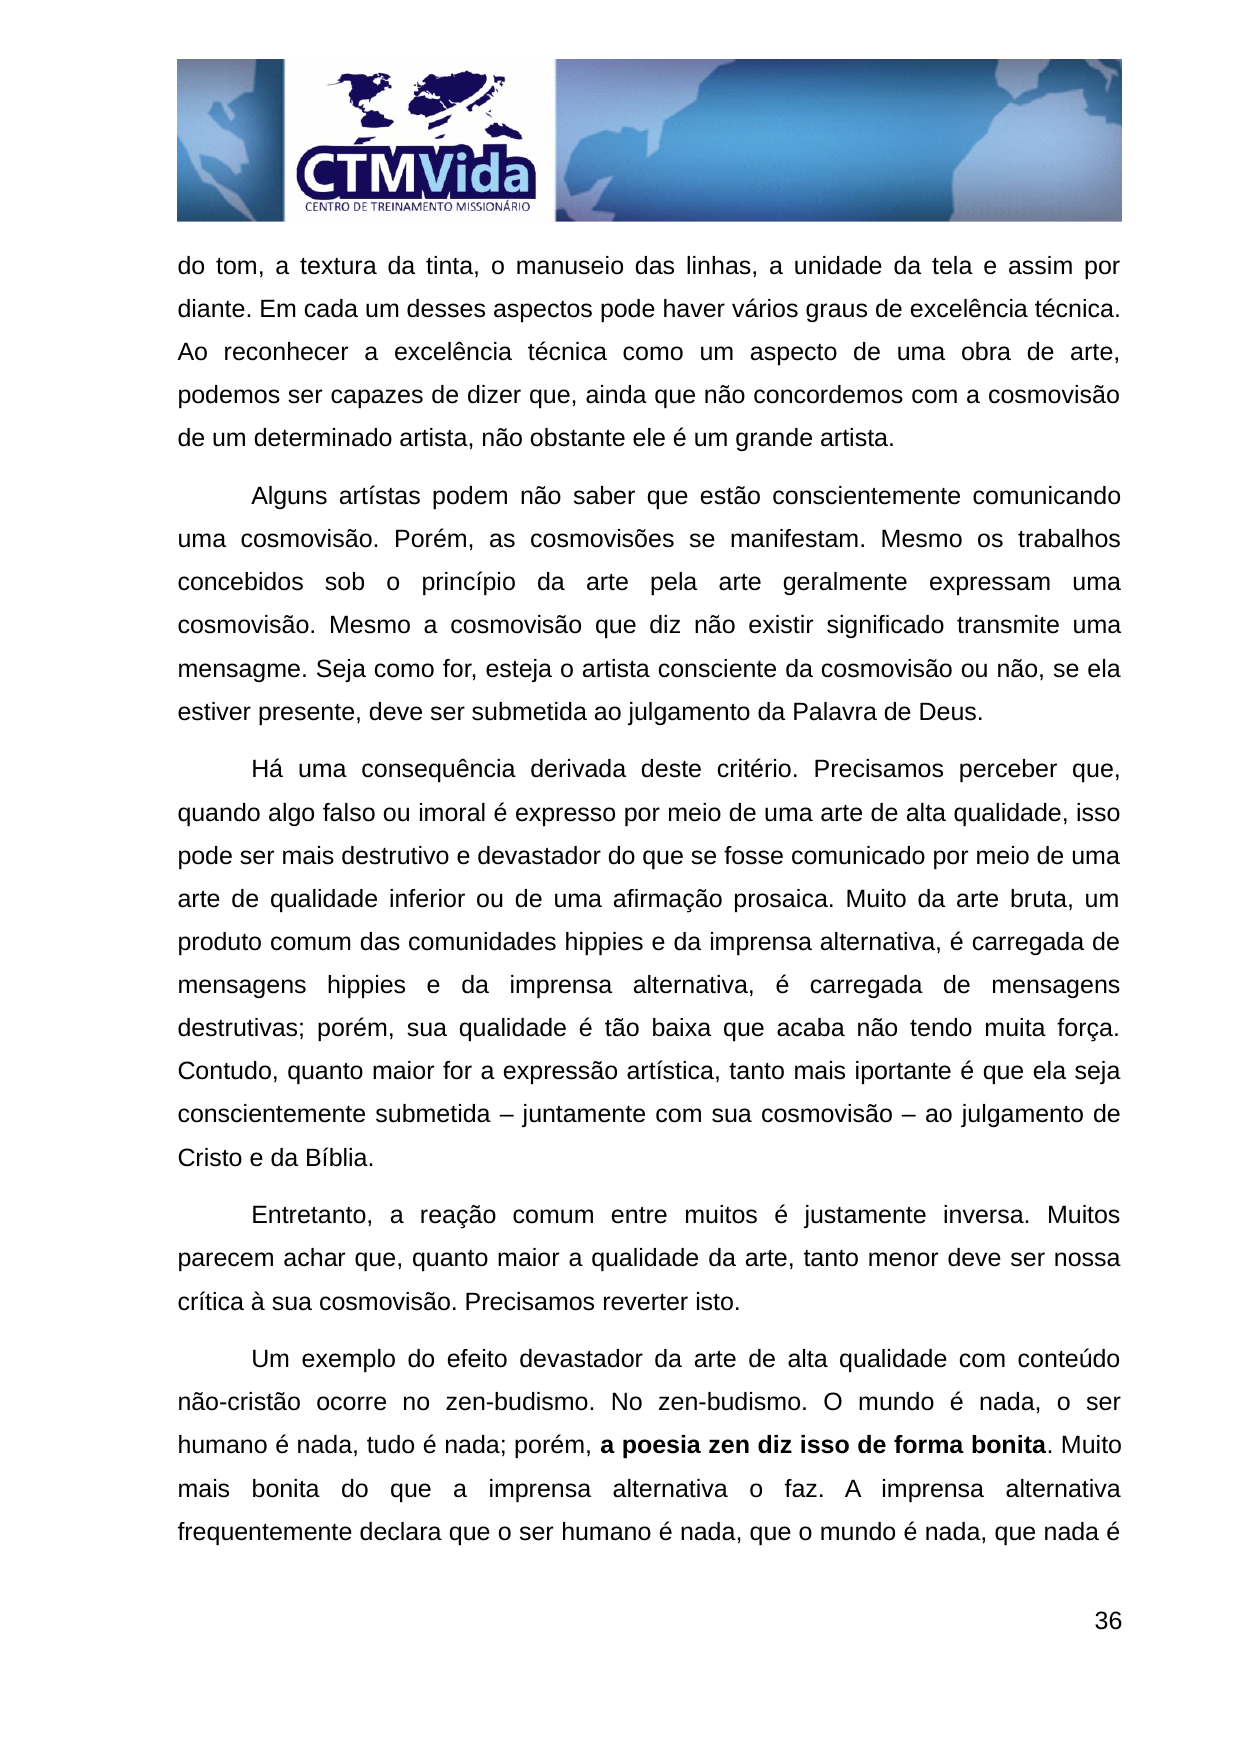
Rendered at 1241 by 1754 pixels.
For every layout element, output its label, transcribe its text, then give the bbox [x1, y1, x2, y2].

picture [177, 59, 1122, 222]
text Alguns artístas podem não saber que estão conscientemente comunicando uma cosmovisão. Porém, as cosmovisões se manifestam. Mesmo os trabalhos concebidos sob o princípio da arte pela arte geralmente expressam uma cosmovisão. Mesmo a cosmovisão que diz não existir significado transmite uma mensagme. Seja como for, esteja o artista consciente da cosmovisão ou não, se ela estiver presente, deve ser submetida ao julgamento da Palavra de Deus. [177, 481, 1122, 726]
text Entretanto, a reação comum entre muitos é justamente inversa. Muitos parecem achar que, quanto maior a qualidade da arte, tanto menor deve ser nossa crítica à sua cosmovisão. Precisamos reverter isto. [177, 1200, 1122, 1315]
text Um exemplo do efeito devastador da arte de alta qualidade com conteúdo não-cristão ocorre no zen-budismo. No zen-budismo. O mundo é nada, o ser humano é nada, tudo é nada; porém, a poesia zen diz isso de forma bonita. Muito mais bonita do que a imprensa alternativa o faz. A imprensa alternativa frequentemente declara que o ser humano é nada, que o mundo é nada, que nada é [177, 1344, 1122, 1546]
text do tom, a textura da tinta, o manuseio das linhas, a unidade da tela e assim por diante. Em cada um desses aspectos pode haver vários graus de excelência técnica. Ao reconhecer a excelência técnica como um aspecto de uma obra de arte, podemos ser capazes de dizer que, ainda que não concordemos com a cosmovisão de um determinado artista, não obstante ele é um grande artista. [177, 251, 1122, 452]
text Há uma consequência derivada deste critério. Precisamos perceber que, quando algo falso ou imoral é expresso por meio de uma arte de alta qualidade, isso pode ser mais destrutivo e devastador do que se fosse comunicado por meio de uma arte de qualidade inferior ou de uma afirmação prosaica. Muito da arte bruta, um produto comum das comunidades hippies e da imprensa alternativa, é carregada de mensagens hippies e da imprensa alternativa, é carregada de mensagens destrutivas; porém, sua qualidade é tão baixa que acaba não tendo muita força. Contudo, quanto maior for a expressão artística, tanto mais iportante é que ela seja conscientemente submetida – juntamente com sua cosmovisão – ao julgamento de Cristo e da Bíblia. [177, 754, 1122, 1171]
